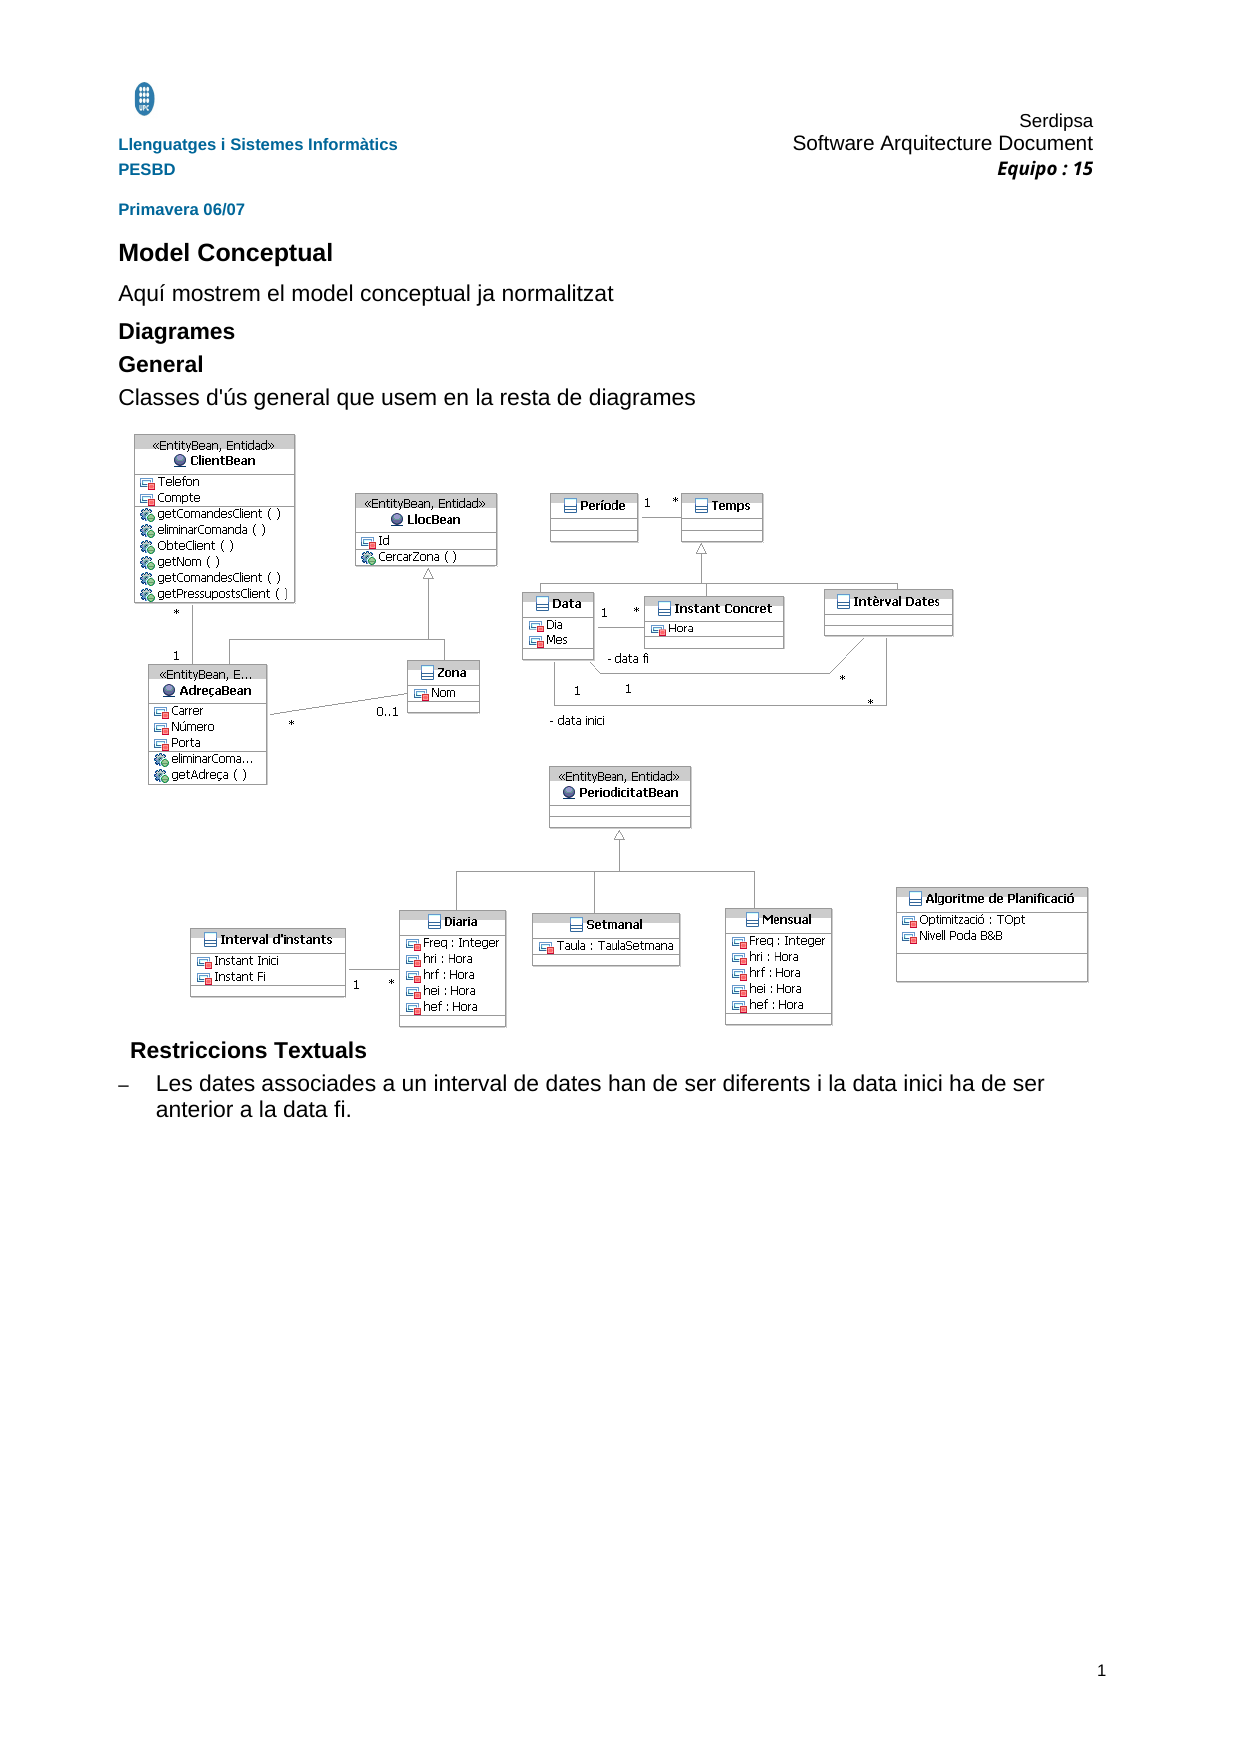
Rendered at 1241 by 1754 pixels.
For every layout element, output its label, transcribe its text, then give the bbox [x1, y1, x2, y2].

subtitle General [118, 351, 1106, 377]
text Classes d'ús general que usem en la resta de diagrames [118, 383, 1106, 410]
picture [124, 425, 1101, 1038]
subtitle Diagrames [118, 318, 1106, 345]
text Aquí mostrem el model conceptual ja normalitzat [118, 279, 1106, 306]
subtitle Restriccions Textuals [130, 422, 1106, 1064]
subtitle Model Conceptual [118, 238, 1106, 267]
list Les dates associades a un interval de dates han de ser diferents i la data inici ha de ser anterior a la data fi. [118, 1070, 1106, 1122]
